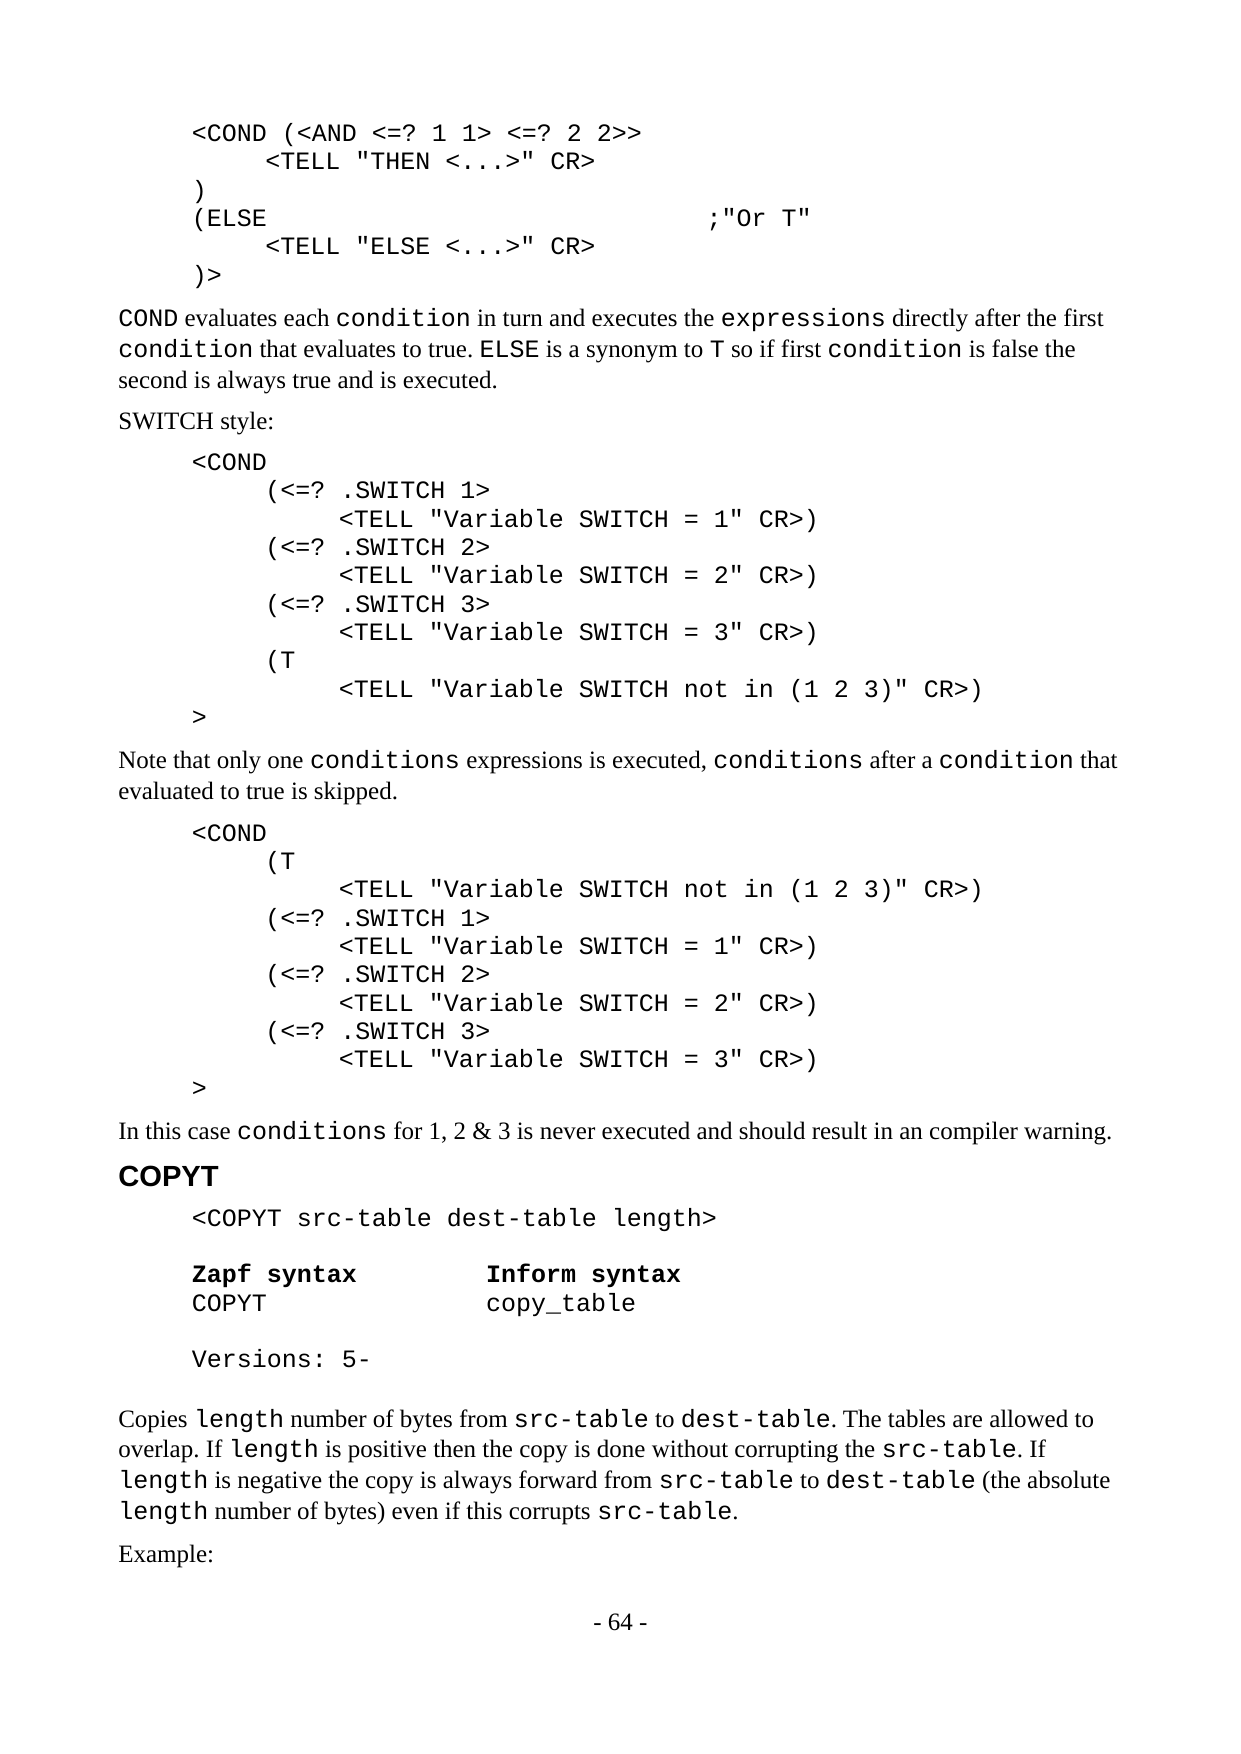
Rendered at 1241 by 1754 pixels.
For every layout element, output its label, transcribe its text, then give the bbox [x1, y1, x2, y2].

text Versions: 5- [192, 1347, 1122, 1375]
text Note that only one conditions expressions is executed, conditions after a condition that evaluated to true is skipped. [118, 746, 1122, 805]
text Zapf syntax Inform syntax [192, 1262, 1122, 1290]
text <COND (<AND <=? 1 1> <=? 2 2>> <TELL "THEN <...>" CR> ) (ELSE ;"Or T" <TELL "ELSE <...>" CR> )> [118, 118, 1122, 291]
text <COND (<=? .SWITCH 1> <TELL "Variable SWITCH = 1" CR>) (<=? .SWITCH 2> <TELL "Variable SWITCH = 2" CR>) (<=? .SWITCH 3> <TELL "Variable SWITCH = 3" CR>) (T <TELL "Variable SWITCH not in (1 2 3)" CR>) > [118, 447, 1122, 733]
text <COPYT src-table dest-table length> [192, 1205, 1122, 1234]
text <COND (T <TELL "Variable SWITCH not in (1 2 3)" CR>) (<=? .SWITCH 1> <TELL "Variable SWITCH = 1" CR>) (<=? .SWITCH 2> <TELL "Variable SWITCH = 2" CR>) (<=? .SWITCH 3> <TELL "Variable SWITCH = 3" CR>) > [118, 818, 1122, 1103]
text Example: [118, 1539, 1122, 1568]
text COND evaluates each condition in turn and executes the expressions directly after the first condition that evaluates to true. ELSE is a synonym to T so if first condition is false the second is always true and is executed. [118, 303, 1122, 393]
text COPYT copy_table [192, 1290, 1122, 1319]
text SWITCH style: [118, 406, 1122, 435]
text Copies length number of bytes from src-table to dest-table. The tables are allowed to overlap. If length is positive then the copy is done without corrupting the src-table. If length is negative the copy is always forward from src-table to dest-table (the absolute length number of bytes) even if this corrupts src-table. [118, 1404, 1122, 1527]
text In this case conditions for 1, 2 & 3 is never executed and should result in an compiler warning. [118, 1116, 1122, 1147]
text COPYT [118, 1159, 1122, 1193]
